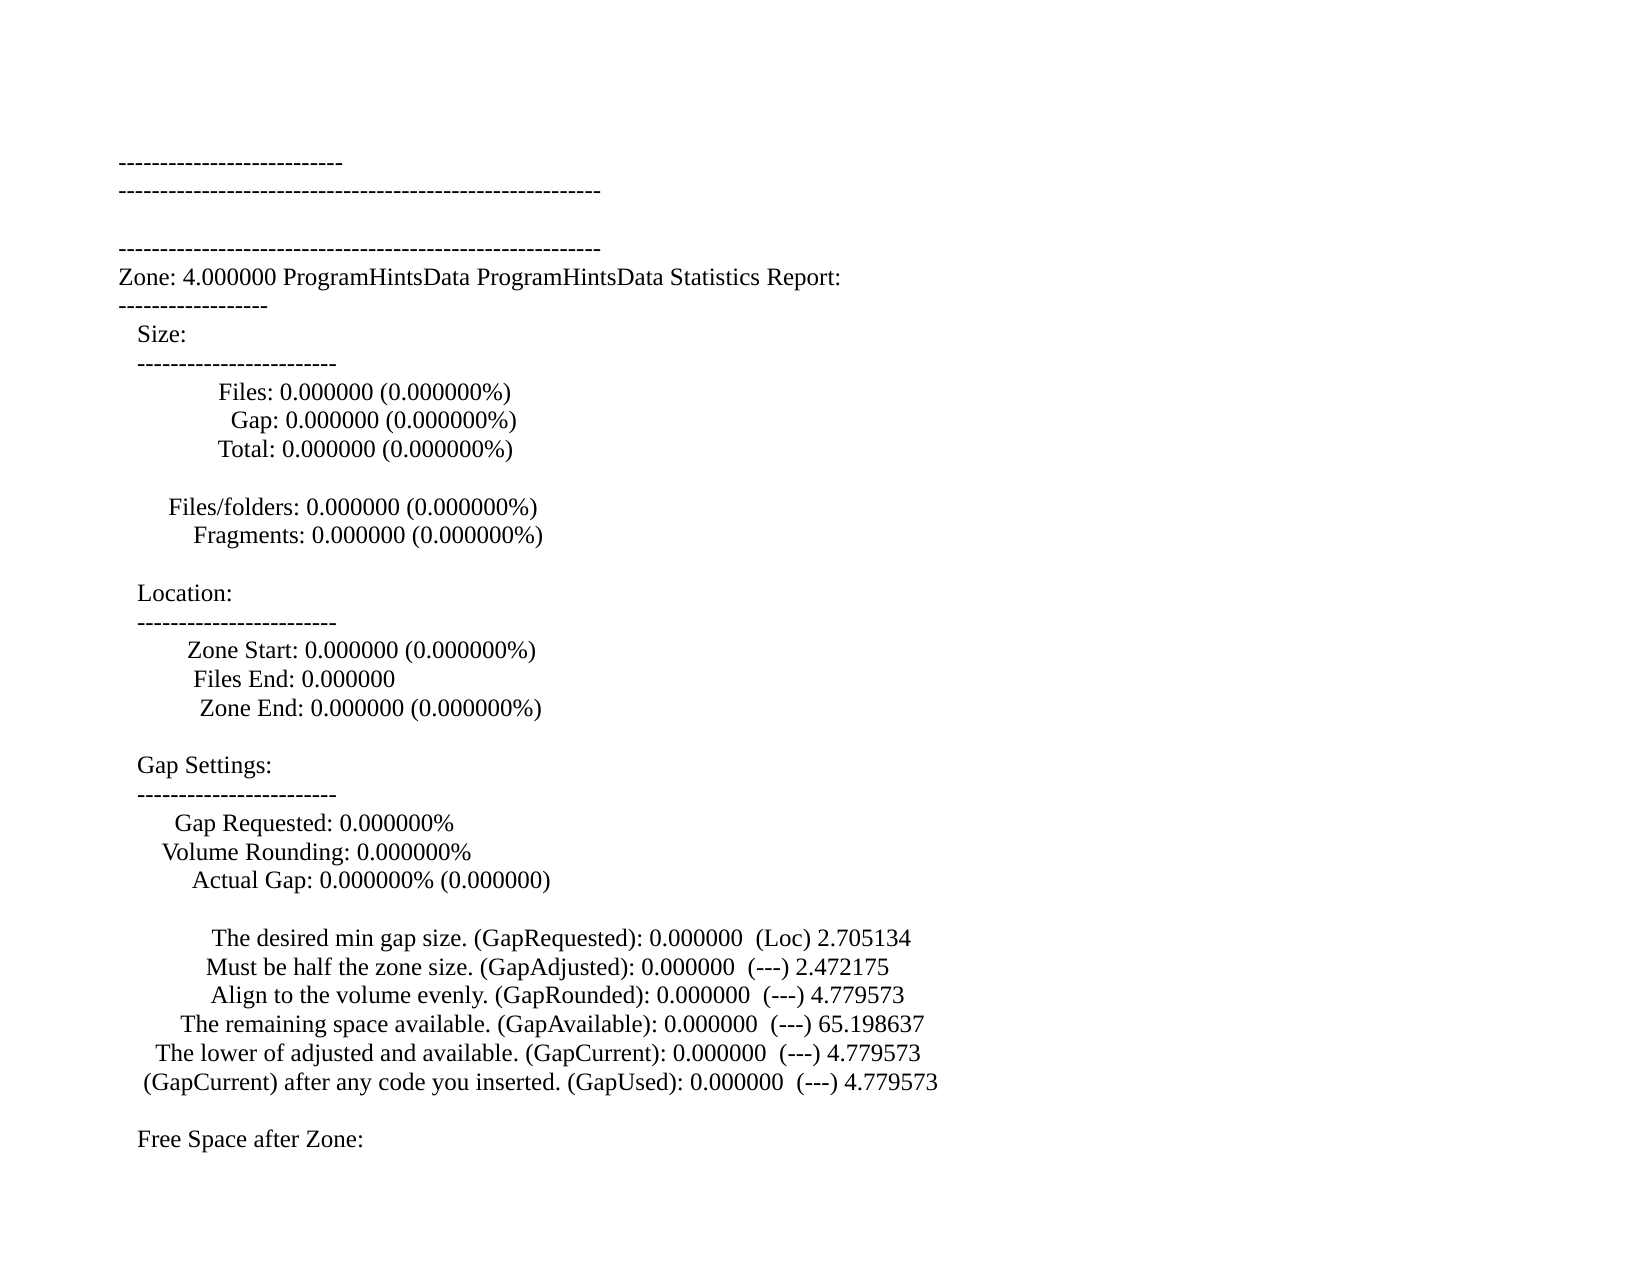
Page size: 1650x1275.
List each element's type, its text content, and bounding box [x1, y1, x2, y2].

text Files: 0.000000 (0.000000%) [118, 377, 1532, 406]
text Zone Start: 0.000000 (0.000000%) [118, 636, 1532, 664]
text Free Space after Zone: [118, 1124, 1532, 1153]
text Zone: 4.000000 ProgramHintsData ProgramHintsData Statistics Report: [118, 262, 1532, 291]
text The lower of adjusted and available. (GapCurrent): 0.000000 (---) 4.779573 [118, 1038, 1532, 1067]
text Total: 0.000000 (0.000000%) [118, 434, 1532, 463]
text Gap: 0.000000 (0.000000%) [118, 406, 1532, 434]
text Gap Requested: 0.000000% [118, 808, 1532, 837]
text ------------------ [118, 291, 1532, 319]
text ------------------------ [118, 779, 1532, 808]
text (GapCurrent) after any code you inserted. (GapUsed): 0.000000 (---) 4.779573 [118, 1067, 1532, 1096]
text Volume Rounding: 0.000000% [118, 837, 1532, 866]
text ------------------------ [118, 348, 1532, 377]
text Files End: 0.000000 [118, 664, 1532, 693]
text Zone End: 0.000000 (0.000000%) [118, 693, 1532, 722]
text Align to the volume evenly. (GapRounded): 0.000000 (---) 4.779573 [118, 981, 1532, 1009]
text ---------------------------------------------------------- [118, 233, 1532, 262]
text Location: [118, 578, 1532, 607]
text The remaining space available. (GapAvailable): 0.000000 (---) 65.198637 [118, 1009, 1532, 1038]
text ------------------------ [118, 607, 1532, 636]
text The desired min gap size. (GapRequested): 0.000000 (Loc) 2.705134 [118, 923, 1532, 952]
text Fragments: 0.000000 (0.000000%) [118, 521, 1532, 549]
text Gap Settings: [118, 751, 1532, 779]
text Size: [118, 319, 1532, 348]
text Must be half the zone size. (GapAdjusted): 0.000000 (---) 2.472175 [118, 952, 1532, 981]
text Files/folders: 0.000000 (0.000000%) [118, 492, 1532, 521]
text ---------------------------------------------------------- [118, 176, 1532, 204]
text --------------------------- [118, 147, 1532, 176]
text Actual Gap: 0.000000% (0.000000) [118, 866, 1532, 894]
